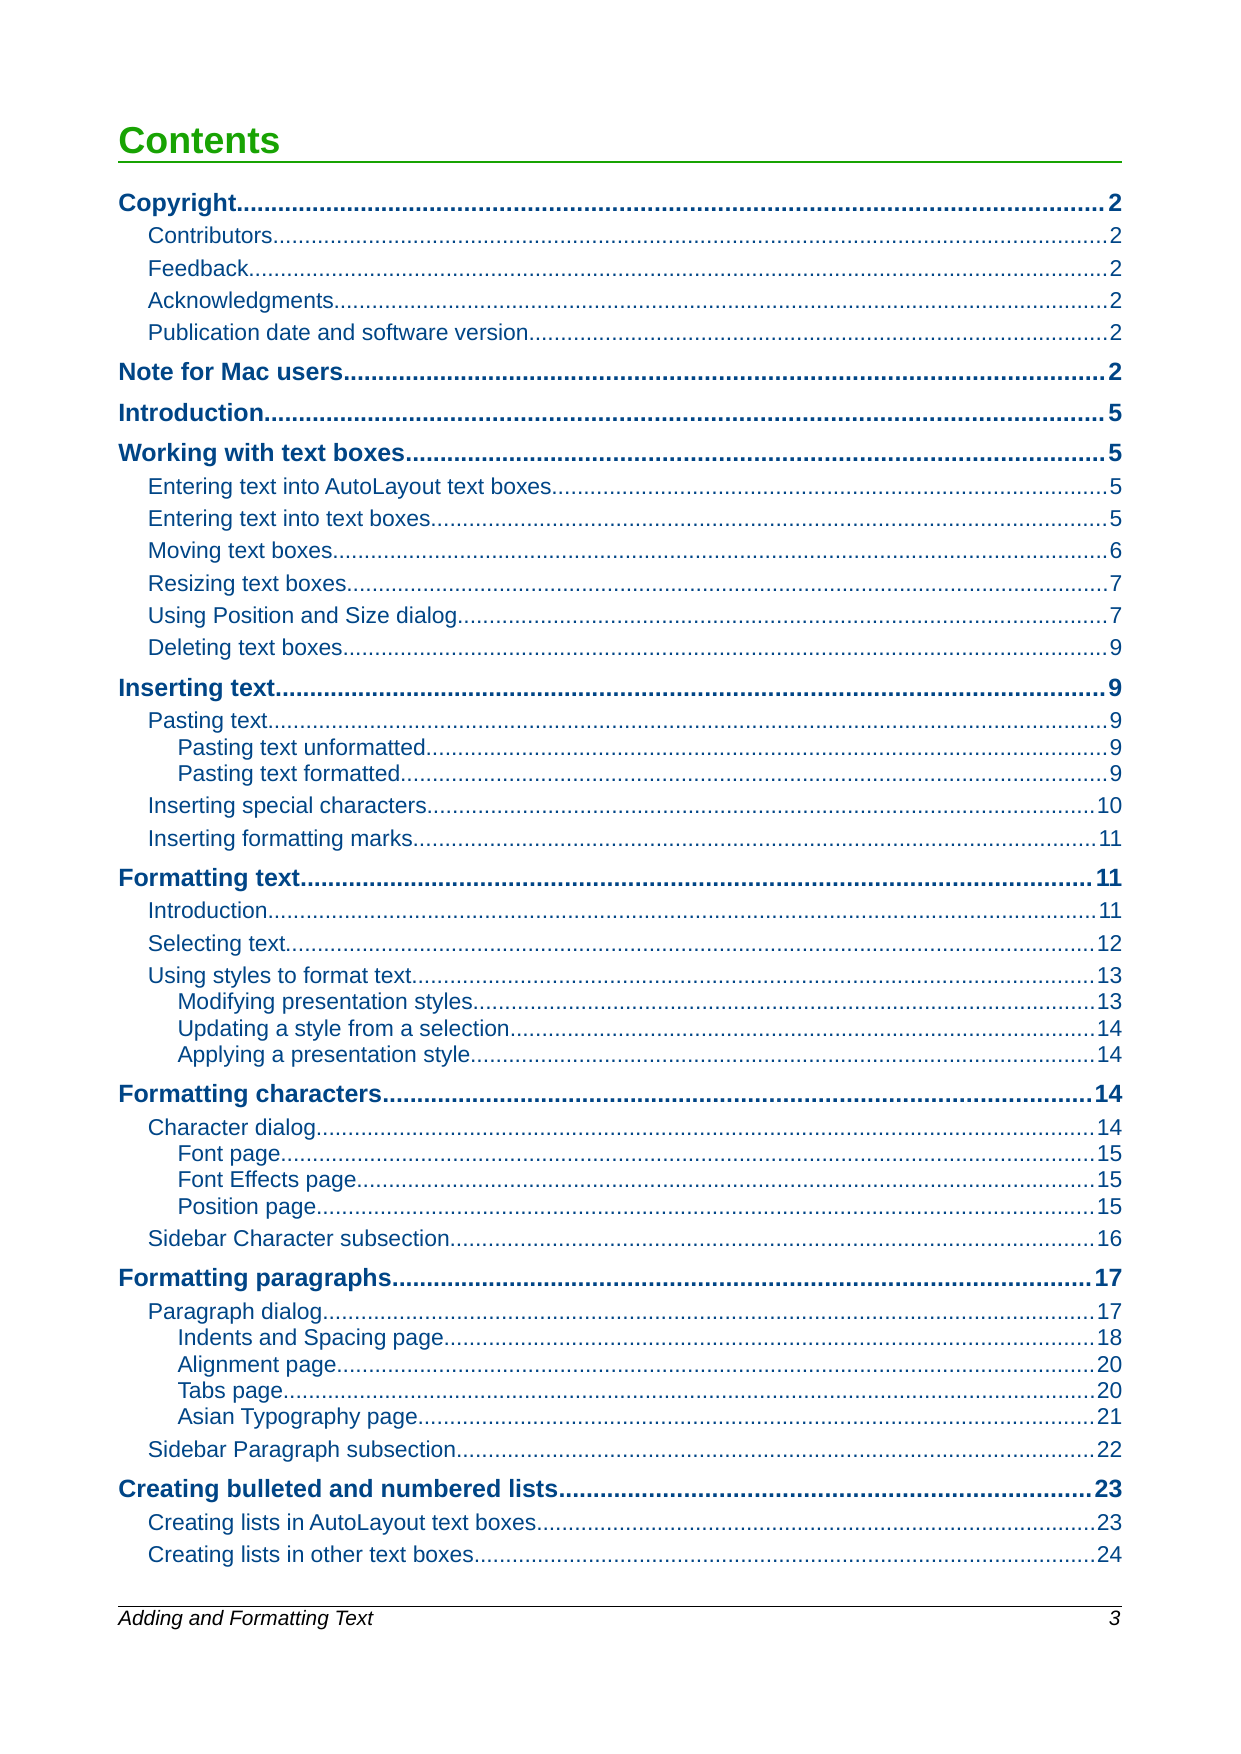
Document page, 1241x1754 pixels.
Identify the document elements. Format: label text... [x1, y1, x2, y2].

text Publication date and software version 2 [148, 319, 1122, 345]
text Deleting text boxes 9 [148, 634, 1122, 661]
text Note for Mac users 2 [118, 357, 1122, 386]
text Creating bulleted and numbered lists 23 [118, 1474, 1122, 1502]
text Formatting text 11 [118, 863, 1122, 891]
text Copyright 2 [118, 187, 1122, 216]
text Pasting text formatted 9 [177, 760, 1122, 786]
text Pasting text 9 [148, 707, 1122, 733]
text Formatting paragraphs 17 [118, 1263, 1122, 1292]
text Font page 15 [177, 1140, 1122, 1166]
text Introduction 5 [118, 398, 1122, 426]
text Font Effects page 15 [177, 1166, 1122, 1193]
text Inserting formatting marks 11 [148, 824, 1122, 851]
text Alignment page 20 [177, 1351, 1122, 1377]
text Selecting text 12 [148, 929, 1122, 956]
text Acknowledgments 2 [148, 287, 1122, 313]
text Pasting text unformatted 9 [177, 733, 1122, 760]
text Contents [118, 118, 1122, 161]
text Entering text into text boxes 5 [148, 505, 1122, 532]
text Updating a style from a selection 14 [177, 1014, 1122, 1041]
text Using Position and Size dialog 7 [148, 602, 1122, 628]
text Character dialog 14 [148, 1114, 1122, 1140]
text Inserting text 9 [118, 672, 1122, 701]
text Entering text into AutoLayout text boxes 5 [148, 473, 1122, 499]
text Creating lists in other text boxes 24 [148, 1541, 1122, 1567]
text Introduction 11 [148, 897, 1122, 924]
text Formatting characters 14 [118, 1079, 1122, 1108]
text Position page 15 [177, 1193, 1122, 1219]
text Inserting special characters 10 [148, 792, 1122, 818]
text Contributors 2 [148, 222, 1122, 248]
text Creating lists in AutoLayout text boxes 23 [148, 1508, 1122, 1535]
text Feedback 2 [148, 254, 1122, 281]
text Sidebar Paragraph subsection 22 [148, 1436, 1122, 1462]
text Tabs page 20 [177, 1377, 1122, 1403]
text Indents and Spacing page 18 [177, 1324, 1122, 1351]
text Sidebar Character subsection 16 [148, 1225, 1122, 1251]
text Paragraph dialog 17 [148, 1298, 1122, 1324]
text Applying a presentation style 14 [177, 1041, 1122, 1067]
text Working with text boxes 5 [118, 438, 1122, 467]
text Asian Typography page 21 [177, 1403, 1122, 1430]
text Using styles to format text 13 [148, 962, 1122, 988]
text Modifying presentation styles 13 [177, 988, 1122, 1014]
text Resizing text boxes 7 [148, 570, 1122, 596]
text Moving text boxes 6 [148, 537, 1122, 564]
